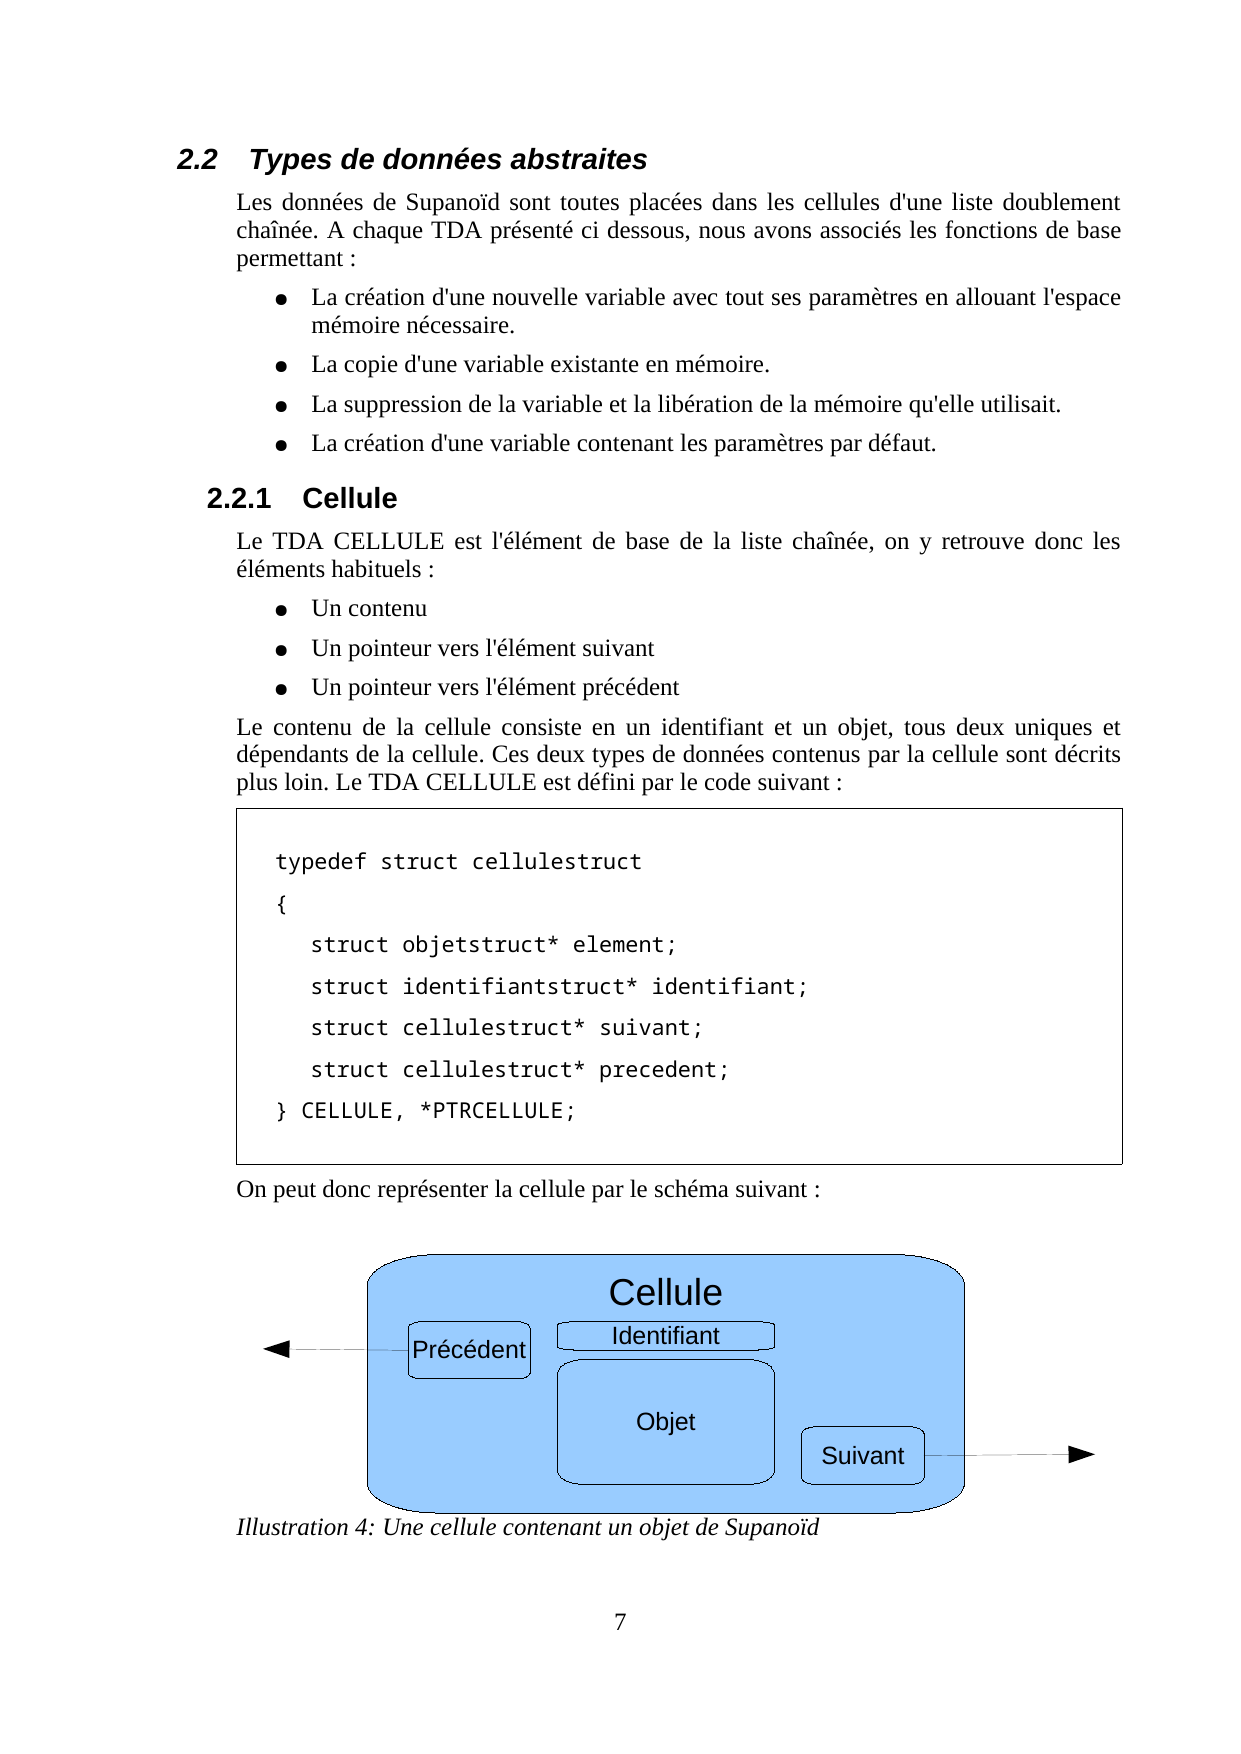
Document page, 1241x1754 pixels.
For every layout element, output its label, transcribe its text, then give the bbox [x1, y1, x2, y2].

text struct identifiantstruct* identifiant; [237, 932, 1122, 974]
list Un contenu [274, 594, 1122, 622]
text Les données de Supanoïd sont toutes placées dans les cellules d'une liste doublement chaînée. A chaque TDA présenté ci dessous, nous avons associés les fonctions de base permettant : [236, 188, 1122, 271]
text { [237, 849, 1122, 891]
subtitle Types de données abstraites [118, 143, 1122, 176]
list Un pointeur vers l'élément suivant [274, 634, 1122, 661]
list La suppression de la variable et la libération de la mémoire qu'elle utilisait. [274, 390, 1122, 417]
text Illustration 4: Une cellule contenant un objet de Supanoïd [236, 1267, 1122, 1541]
text Le TDA CELLULE est l'élément de base de la liste chaînée, on y retrouve donc les éléments habituels : [236, 527, 1122, 582]
list Un pointeur vers l'élément précédent [274, 673, 1122, 701]
list La création d'une nouvelle variable avec tout ses paramètres en allouant l'espace mémoire nécessaire. [274, 283, 1122, 338]
text struct cellulestruct* suivant; [237, 974, 1122, 1015]
text struct objetstruct* element; [237, 891, 1122, 932]
list La création d'une variable contenant les paramètres par défaut. [274, 429, 1122, 457]
list La copie d'une variable existante en mémoire. [274, 350, 1122, 378]
text } CELLULE, *PTRCELLULE; [237, 1057, 1122, 1164]
text typedef struct cellulestruct [237, 809, 1122, 849]
text struct cellulestruct* precedent; [237, 1015, 1122, 1057]
text On peut donc représenter la cellule par le schéma suivant : [236, 1176, 1122, 1203]
text Le contenu de la cellule consiste en un identifiant et un objet, tous deux uniques et dépendants de la cellule. Ces deux types de données contenus par la cellule sont décrits plus loin. Le TDA CELLULE est défini par le code suivant : [236, 713, 1122, 796]
subtitle Cellule [118, 482, 1122, 514]
